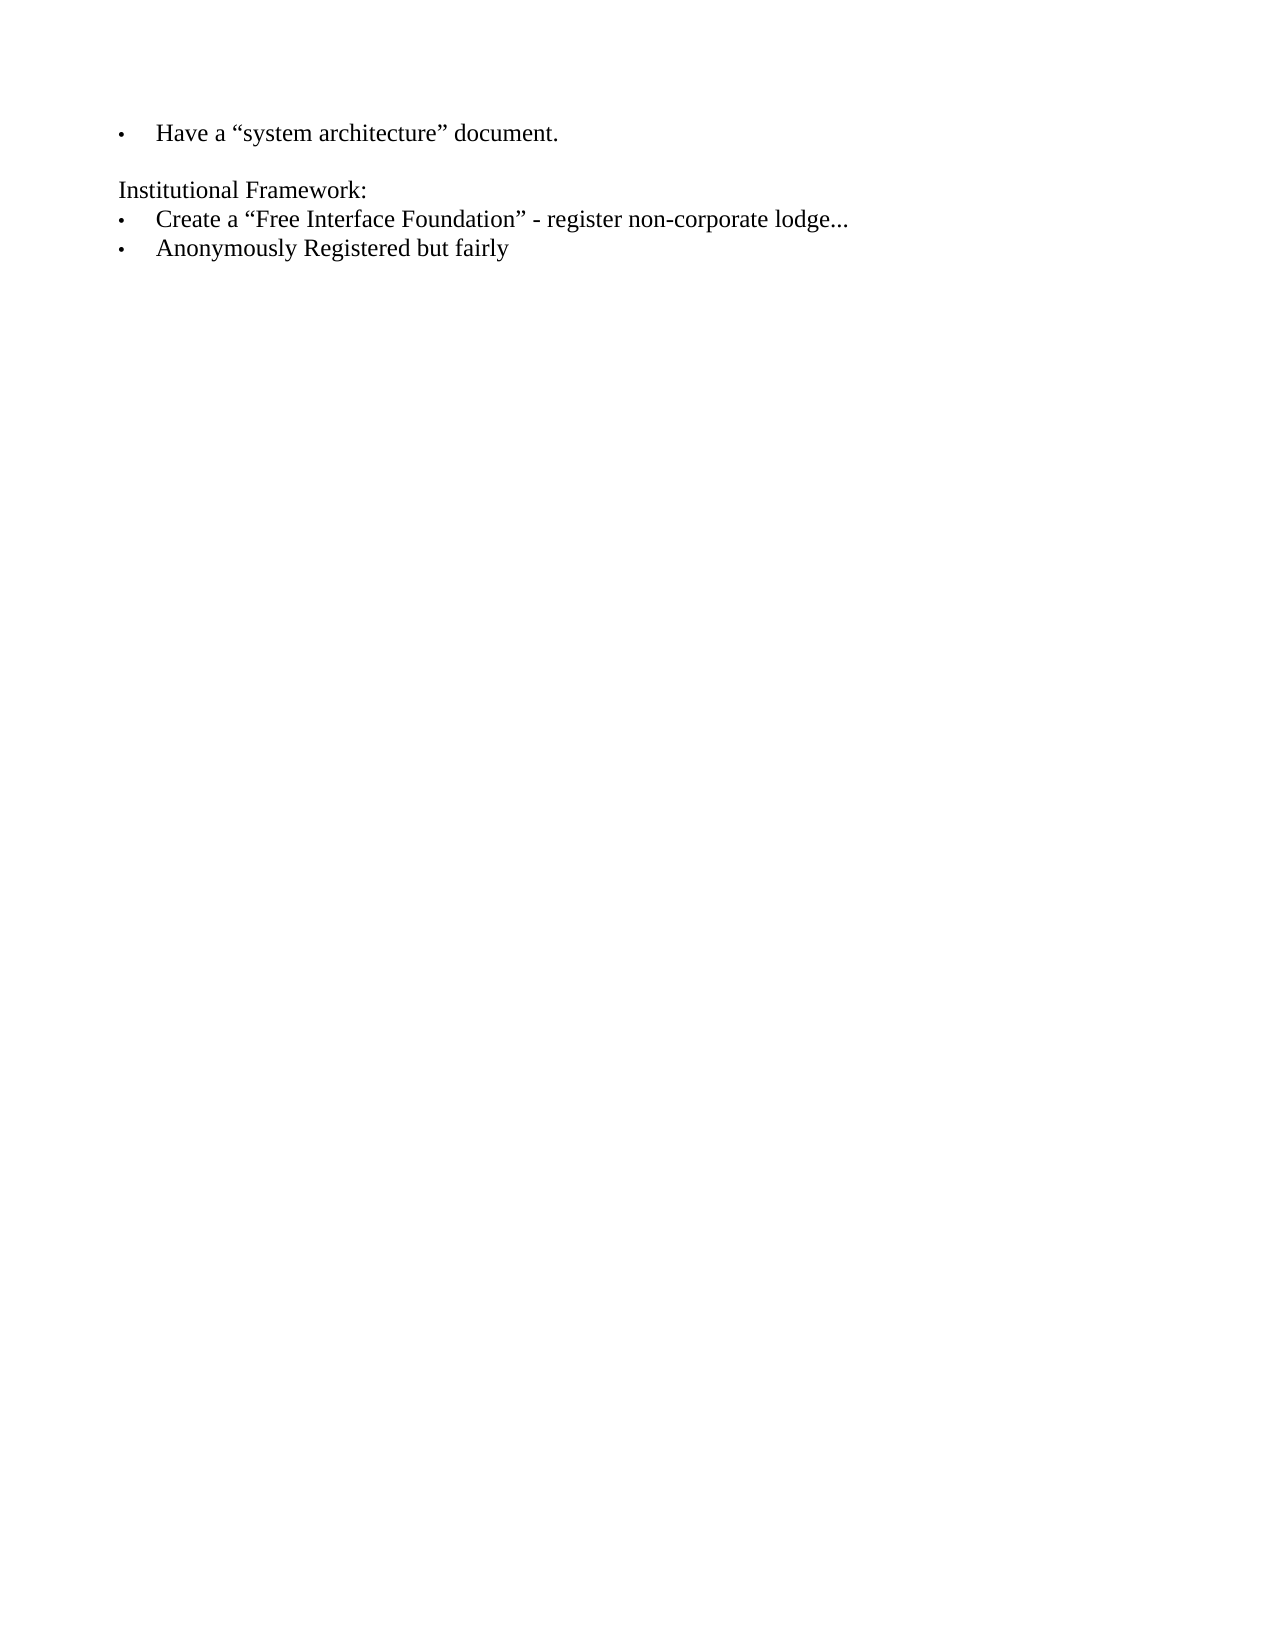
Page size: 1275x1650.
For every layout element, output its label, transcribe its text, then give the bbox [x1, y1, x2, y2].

list Have a “system architecture” document. [118, 118, 1157, 147]
text Institutional Framework: [118, 176, 1157, 204]
list Create a “Free Interface Foundation” - register non-corporate lodge... [118, 204, 1157, 233]
list Anonymously Registered but fairly [118, 233, 1157, 262]
